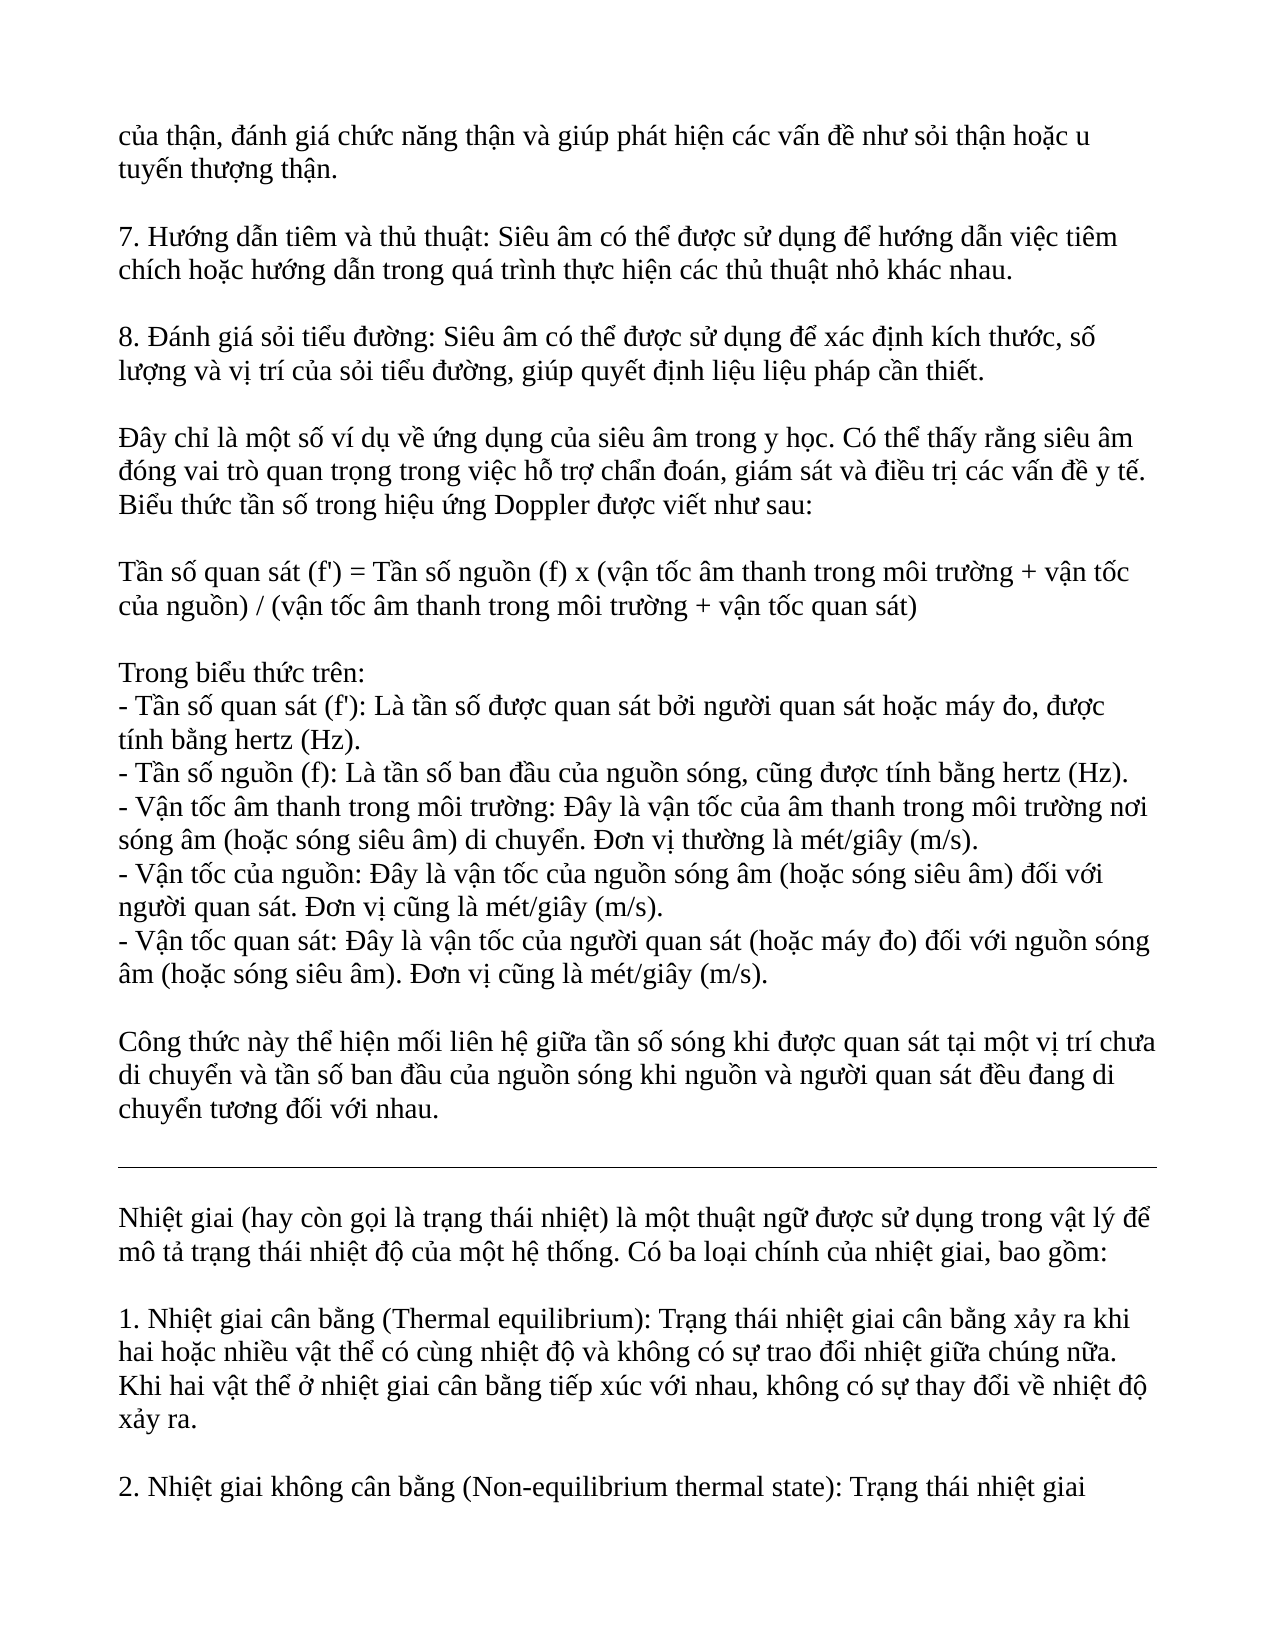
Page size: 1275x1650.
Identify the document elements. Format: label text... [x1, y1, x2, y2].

text - Vận tốc của nguồn: Đây là vận tốc của nguồn sóng âm (hoặc sóng siêu âm) đối với người quan sát. Đơn vị cũng là mét/giây (m/s). [118, 856, 1157, 923]
text 1. Nhiệt giai cân bằng (Thermal equilibrium): Trạng thái nhiệt giai cân bằng xảy ra khi hai hoặc nhiều vật thể có cùng nhiệt độ và không có sự trao đổi nhiệt giữa chúng nữa. Khi hai vật thể ở nhiệt giai cân bằng tiếp xúc với nhau, không có sự thay đổi về nhiệt độ xảy ra. [118, 1301, 1157, 1435]
text 2. Nhiệt giai không cân bằng (Non-equilibrium thermal state): Trạng thái nhiệt giai [118, 1469, 1157, 1502]
text Biểu thức tần số trong hiệu ứng Doppler được viết như sau: [118, 487, 1157, 521]
text - Tần số quan sát (f'): Là tần số được quan sát bởi người quan sát hoặc máy đo, được tính bằng hertz (Hz). [118, 688, 1157, 755]
text Công thức này thể hiện mối liên hệ giữa tần số sóng khi được quan sát tại một vị trí chưa di chuyển và tần số ban đầu của nguồn sóng khi nguồn và người quan sát đều đang di chuyển tương đối với nhau. [118, 1024, 1157, 1124]
text - Vận tốc âm thanh trong môi trường: Đây là vận tốc của âm thanh trong môi trường nơi sóng âm (hoặc sóng siêu âm) di chuyển. Đơn vị thường là mét/giây (m/s). [118, 789, 1157, 856]
text 8. Đánh giá sỏi tiểu đường: Siêu âm có thể được sử dụng để xác định kích thước, số lượng và vị trí của sỏi tiểu đường, giúp quyết định liệu liệu pháp cần thiết. [118, 319, 1157, 386]
text Đây chỉ là một số ví dụ về ứng dụng của siêu âm trong y học. Có thể thấy rằng siêu âm đóng vai trò quan trọng trong việc hỗ trợ chẩn đoán, giám sát và điều trị các vấn đề y tế. [118, 420, 1157, 487]
text Nhiệt giai (hay còn gọi là trạng thái nhiệt) là một thuật ngữ được sử dụng trong vật lý để mô tả trạng thái nhiệt độ của một hệ thống. Có ba loại chính của nhiệt giai, bao gồm: [118, 1200, 1157, 1267]
text Trong biểu thức trên: [118, 655, 1157, 688]
text Tần số quan sát (f') = Tần số nguồn (f) x (vận tốc âm thanh trong môi trường + vận tốc của nguồn) / (vận tốc âm thanh trong môi trường + vận tốc quan sát) [118, 554, 1157, 621]
text của thận, đánh giá chức năng thận và giúp phát hiện các vấn đề như sỏi thận hoặc u tuyến thượng thận. [118, 118, 1157, 185]
text - Tần số nguồn (f): Là tần số ban đầu của nguồn sóng, cũng được tính bằng hertz (Hz). [118, 755, 1157, 789]
text 7. Hướng dẫn tiêm và thủ thuật: Siêu âm có thể được sử dụng để hướng dẫn việc tiêm chích hoặc hướng dẫn trong quá trình thực hiện các thủ thuật nhỏ khác nhau. [118, 219, 1157, 286]
text - Vận tốc quan sát: Đây là vận tốc của người quan sát (hoặc máy đo) đối với nguồn sóng âm (hoặc sóng siêu âm). Đơn vị cũng là mét/giây (m/s). [118, 923, 1157, 990]
